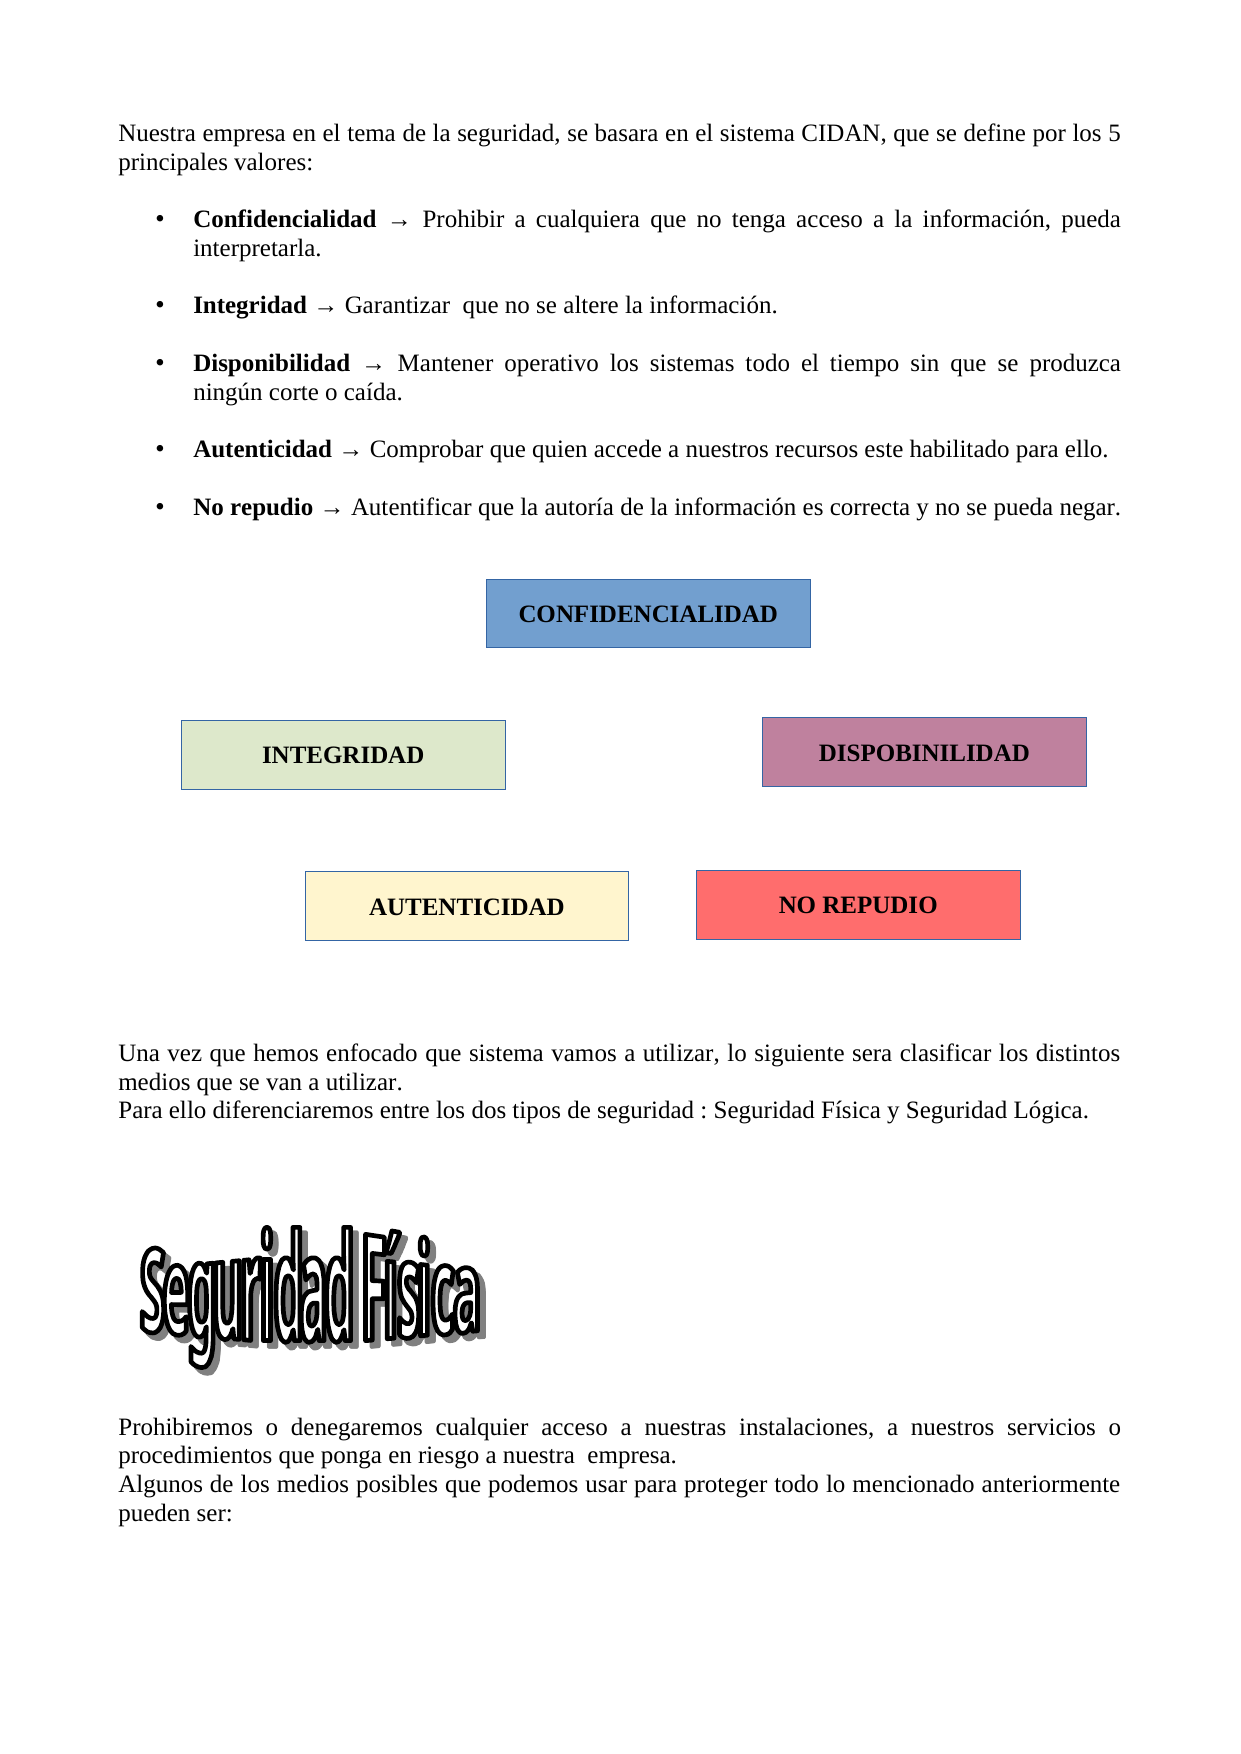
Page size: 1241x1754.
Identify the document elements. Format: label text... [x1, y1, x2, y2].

list Confidencialidad → Prohibir a cualquiera que no tenga acceso a la información, pueda interpretarla. [156, 204, 1122, 262]
list No repudio → Autentificar que la autoría de la información es correcta y no se pueda negar. [156, 492, 1122, 521]
list Disponibilidad → Mantener operativo los sistemas todo el tiempo sin que se produzca ningún corte o caída. [156, 348, 1122, 406]
text Nuestra empresa en el tema de la seguridad, se basara en el sistema CIDAN, que se define por los 5 principales valores: [118, 118, 1122, 176]
text Para ello diferenciaremos entre los dos tipos de seguridad : Seguridad Física y Seguridad Lógica. [118, 1096, 1122, 1124]
list Integridad → Garantizar que no se altere la información. [156, 291, 1122, 319]
text Algunos de los medios posibles que podemos usar para proteger todo lo mencionado anteriormente pueden ser: [118, 1469, 1122, 1527]
text Prohibiremos o denegaremos cualquier acceso a nuestras instalaciones, a nuestros servicios o procedimientos que ponga en riesgo a nuestra empresa. [118, 1412, 1122, 1469]
list Autenticidad → Comprobar que quien accede a nuestros recursos este habilitado para ello. [156, 434, 1122, 463]
text Una vez que hemos enfocado que sistema vamos a utilizar, lo siguiente sera clasificar los distintos medios que se van a utilizar. [118, 1038, 1122, 1096]
